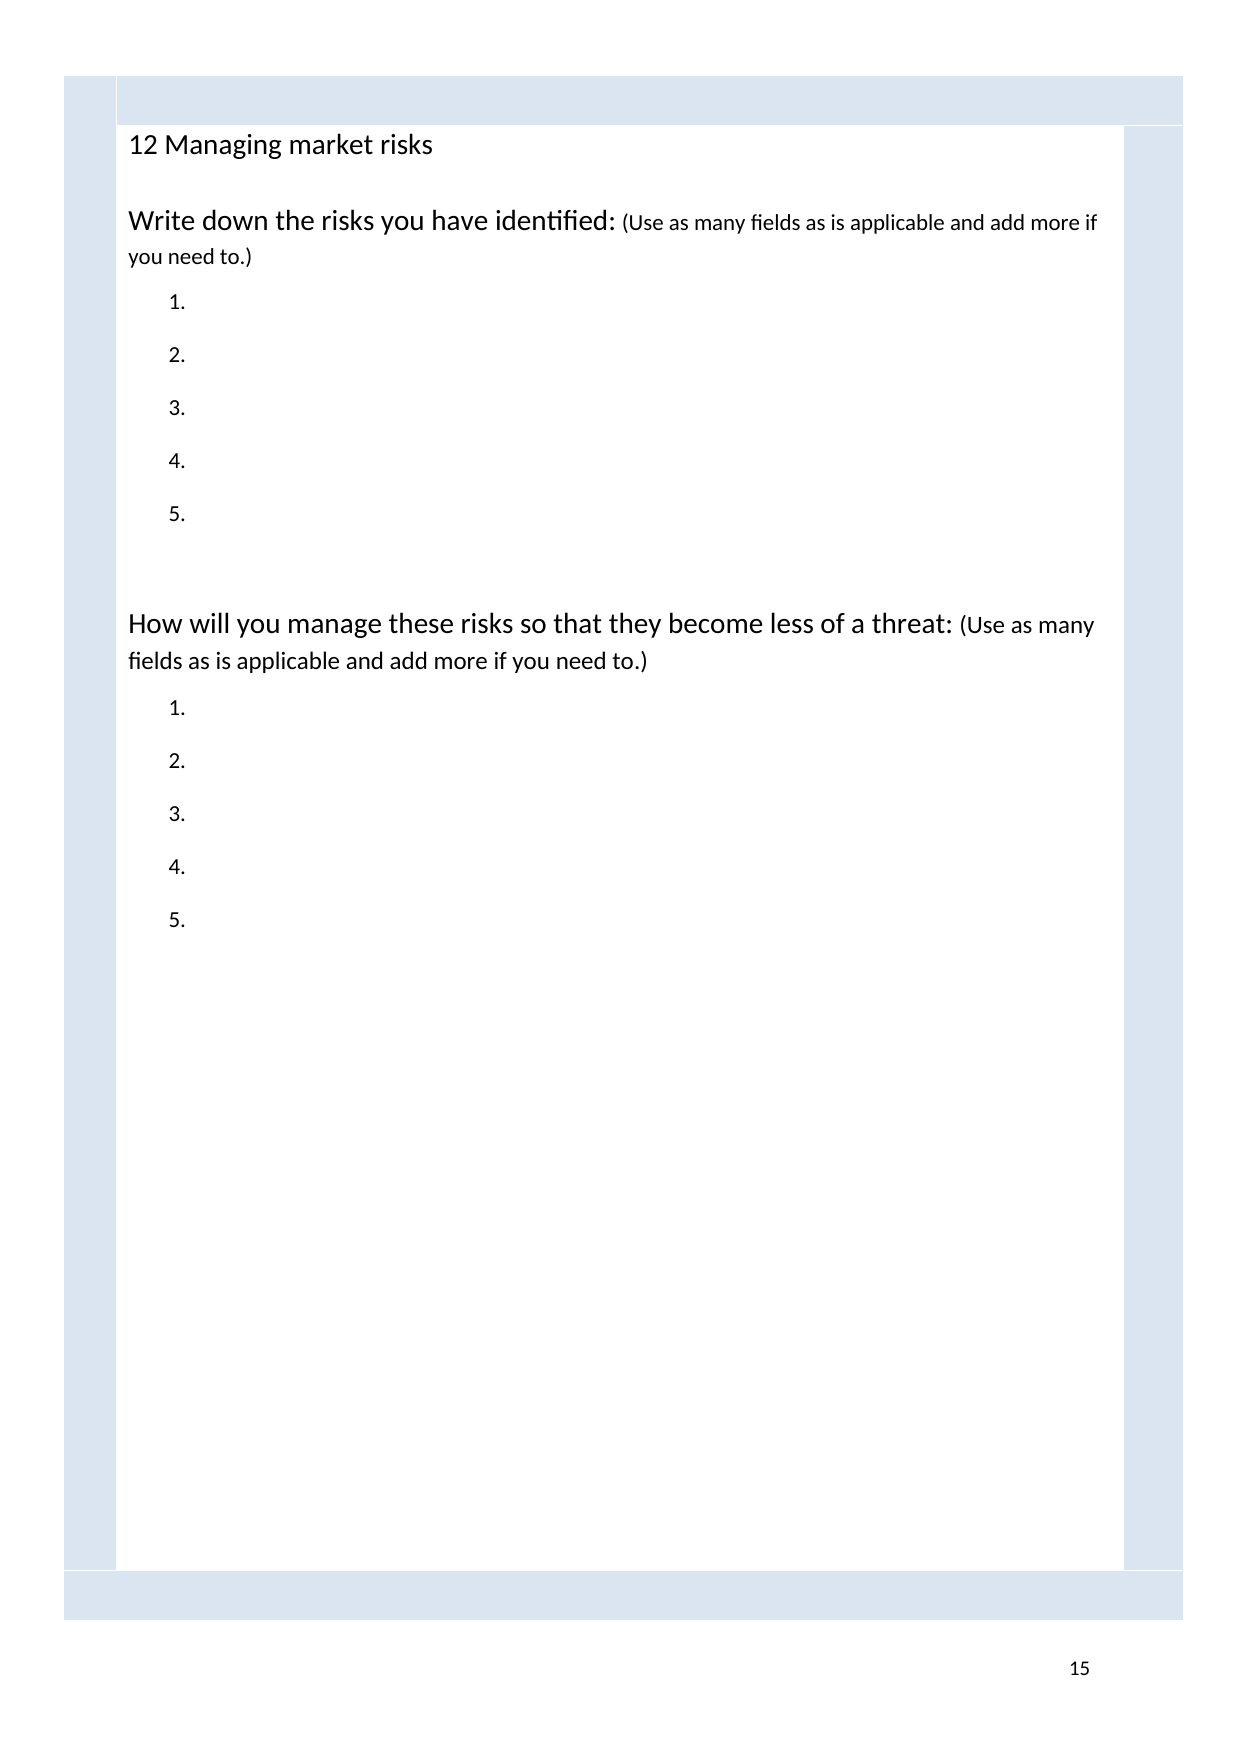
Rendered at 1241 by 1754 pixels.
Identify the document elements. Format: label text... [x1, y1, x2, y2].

table_cell [1124, 126, 1183, 1570]
table_cell [64, 76, 116, 1570]
table_cell [64, 1571, 1183, 1620]
table_cell [117, 76, 1183, 125]
table_cell 12 Managing market risks Write down the risks you have identified: (Use as many fields as is applicable and add more if you need to.) How will you manage these risks so that they become less of a threat: (Use as many fields as is applicable and add more if you need to.) [117, 126, 1123, 1570]
